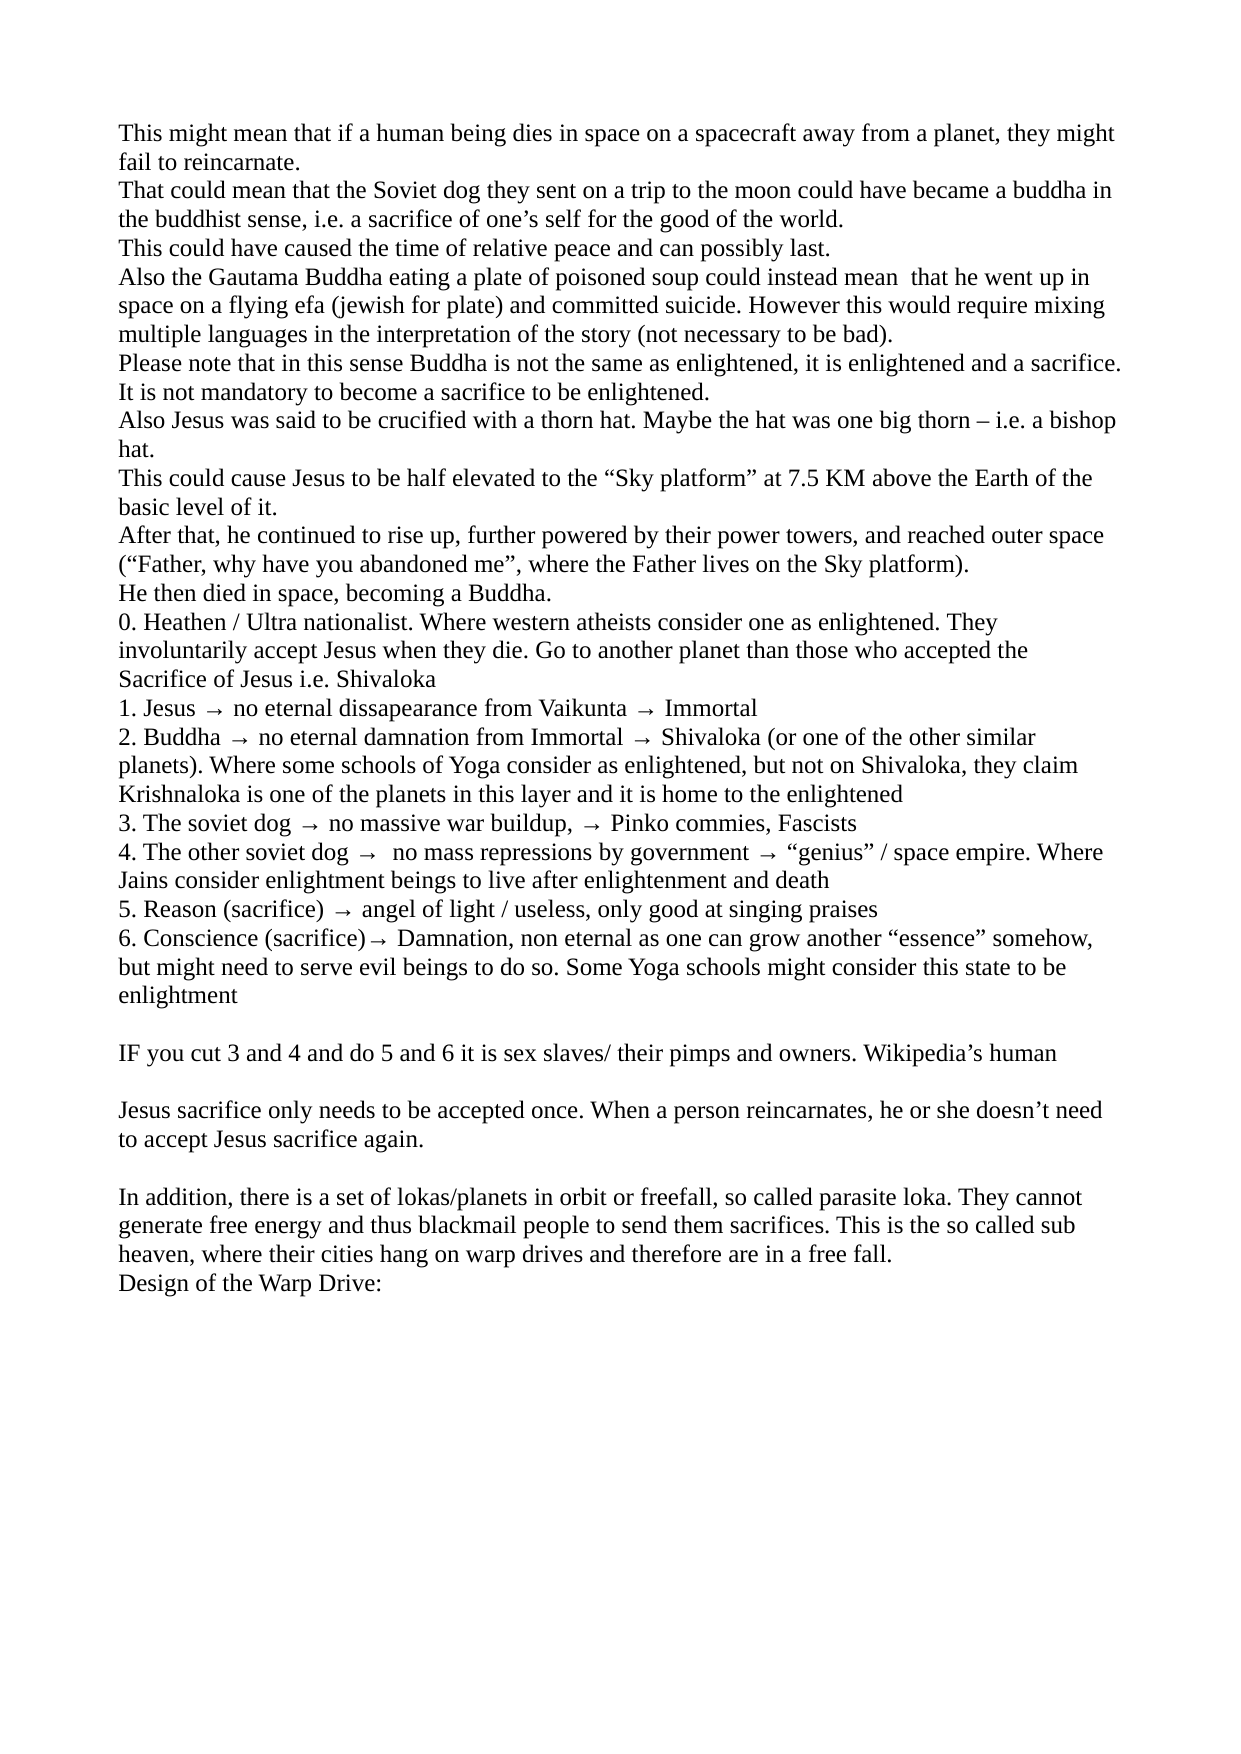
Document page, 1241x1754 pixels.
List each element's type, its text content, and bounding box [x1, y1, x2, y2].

text In addition, there is a set of lokas/planets in orbit or freefall, so called parasite loka. They cannot generate free energy and thus blackmail people to send them sacrifices. This is the so called sub heaven, where their cities hang on warp drives and therefore are in a free fall. [118, 1182, 1122, 1268]
text IF you cut 3 and 4 and do 5 and 6 it is sex slaves/ their pimps and owners. Wikipedia’s human [118, 1038, 1122, 1067]
text This might mean that if a human being dies in space on a spacecraft away from a planet, they might fail to reincarnate. [118, 118, 1122, 176]
text Jesus sacrifice only needs to be accepted once. When a person reincarnates, he or she doesn’t need to accept Jesus sacrifice again. [118, 1096, 1122, 1153]
text 0. Heathen / Ultra nationalist. Where western atheists consider one as enlightened. They involuntarily accept Jesus when they die. Go to another planet than those who accepted the Sacrifice of Jesus i.e. Shivaloka [118, 607, 1122, 693]
text This could have caused the time of relative peace and can possibly last. [118, 233, 1122, 262]
text Also the Gautama Buddha eating a plate of poisoned soup could instead mean that he went up in space on a flying efa (jewish for plate) and committed suicide. However this would require mixing multiple languages in the interpretation of the story (not necessary to be bad). [118, 262, 1122, 348]
text Design of the Warp Drive: [118, 1268, 1122, 1297]
text 2. Buddha → no eternal damnation from Immortal → Shivaloka (or one of the other similar planets). Where some schools of Yoga consider as enlightened, but not on Shivaloka, they claim Krishnaloka is one of the planets in this layer and it is home to the enlightened [118, 722, 1122, 808]
text That could mean that the Soviet dog they sent on a trip to the moon could have became a buddha in the buddhist sense, i.e. a sacrifice of one’s self for the good of the world. [118, 176, 1122, 233]
text 6. Conscience (sacrifice)→ Damnation, non eternal as one can grow another “essence” somehow, but might need to serve evil beings to do so. Some Yoga schools might consider this state to be enlightment [118, 923, 1122, 1009]
text This could cause Jesus to be half elevated to the “Sky platform” at 7.5 KM above the Earth of the basic level of it. [118, 463, 1122, 521]
text He then died in space, becoming a Buddha. [118, 578, 1122, 607]
text 3. The soviet dog → no massive war buildup, → Pinko commies, Fascists [118, 808, 1122, 837]
text 4. The other soviet dog → no mass repressions by government → “genius” / space empire. Where Jains consider enlightment beings to live after enlightenment and death [118, 837, 1122, 894]
text 1. Jesus → no eternal dissapearance from Vaikunta → Immortal [118, 693, 1122, 722]
text After that, he continued to rise up, further powered by their power towers, and reached outer space (“Father, why have you abandoned me”, where the Father lives on the Sky platform). [118, 521, 1122, 578]
text Also Jesus was said to be crucified with a thorn hat. Maybe the hat was one big thorn – i.e. a bishop hat. [118, 406, 1122, 463]
text 5. Reason (sacrifice) → angel of light / useless, only good at singing praises [118, 894, 1122, 923]
text It is not mandatory to become a sacrifice to be enlightened. [118, 377, 1122, 406]
text Please note that in this sense Buddha is not the same as enlightened, it is enlightened and a sacrifice. [118, 348, 1122, 377]
